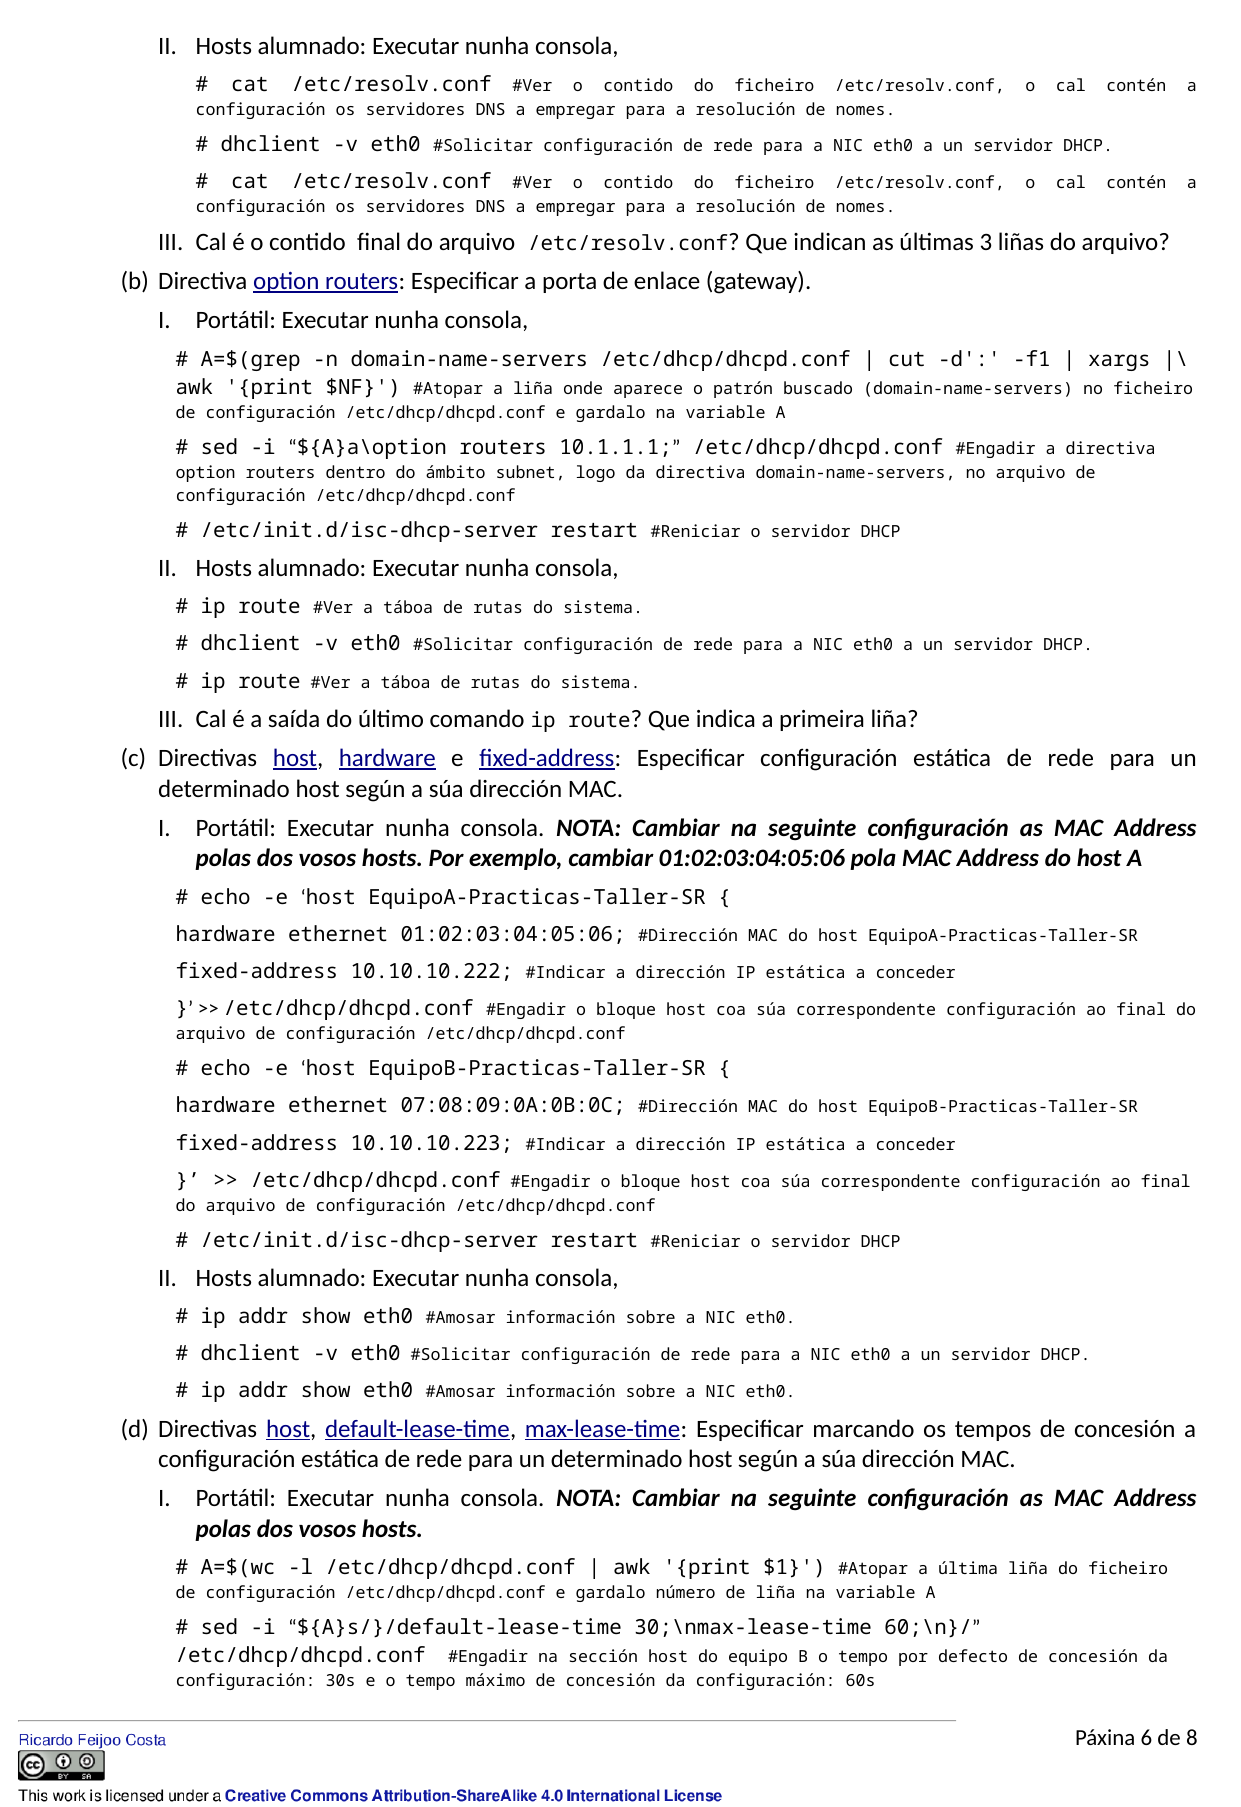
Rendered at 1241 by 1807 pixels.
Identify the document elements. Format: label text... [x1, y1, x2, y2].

list # dhclient -v eth0 #Solicitar configuración de rede para a NIC eth0 a un servidor DHCP. [140, 1338, 1197, 1367]
list # /etc/init.d/isc-dhcp-server restart #Reniciar o servidor DHCP [140, 515, 1197, 543]
list # sed -i “${A}s/}/default-lease-time 30;\nmax-lease-time 60;\n}/” /etc/dhcp/dhcpd.conf #Engadir na sección host do equipo B o tempo por defecto de concesión da configuración: 30s e o tempo máximo de concesión da configuración: 60s [140, 1612, 1197, 1692]
list # A=$(wc -l /etc/dhcp/dhcpd.conf | awk '{print $1}') #Atopar a última liña do ficheiro de configuración /etc/dhcp/dhcpd.conf e gardalo número de liña na variable A [140, 1552, 1197, 1603]
picture [8, 1715, 957, 1806]
list # cat /etc/resolv.conf #Ver o contido do ficheiro /etc/resolv.conf, o cal contén a configuración os servidores DNS a empregar para a resolución de nomes. [158, 69, 1197, 120]
list Cal é o contido final do arquivo /etc/resolv.conf? Que indican as últimas 3 liñas do arquivo? [158, 226, 1197, 257]
list Directivas host, default-lease-time, max-lease-time: Especificar marcando os tempos de concesión a configuración estática de rede para un determinado host según a súa dirección MAC. [120, 1413, 1197, 1474]
list # cat /etc/resolv.conf #Ver o contido do ficheiro /etc/resolv.conf, o cal contén a configuración os servidores DNS a empregar para a resolución de nomes. [158, 166, 1197, 217]
list fixed-address 10.10.10.222; #Indicar a dirección IP estática a conceder [140, 956, 1197, 984]
list # /etc/init.d/isc-dhcp-server restart #Reniciar o servidor DHCP [140, 1225, 1197, 1253]
list hardware ethernet 07:08:09:0A:0B:0C; #Dirección MAC do host EquipoB-Practicas-Taller-SR [140, 1090, 1197, 1119]
list Portátil: Executar nunha consola. NOTA: Cambiar na seguinte configuración as MAC Address polas dos vosos hosts. [158, 1482, 1197, 1543]
list # dhclient -v eth0 #Solicitar configuración de rede para a NIC eth0 a un servidor DHCP. [140, 628, 1197, 657]
list # ip addr show eth0 #Amosar información sobre a NIC eth0. [140, 1301, 1197, 1329]
list Hosts alumnado: Executar nunha consola, [158, 552, 1197, 583]
list hardware ethernet 01:02:03:04:05:06; #Dirección MAC do host EquipoA-Practicas-Taller-SR [140, 919, 1197, 947]
list # ip route #Ver a táboa de rutas do sistema. [140, 666, 1197, 694]
list Directivas host, hardware e fixed-address: Especificar configuración estática de rede para un determinado host según a súa dirección MAC. [120, 742, 1197, 803]
list Portátil: Executar nunha consola, [158, 305, 1197, 335]
list Cal é a saída do último comando ip route? Que indica a primeira liña? [158, 703, 1197, 733]
list # sed -i “${A}a\option routers 10.1.1.1;” /etc/dhcp/dhcpd.conf #Engadir a directiva option routers dentro do ámbito subnet, logo da directiva domain-name-servers, no arquivo de configuración /etc/dhcp/dhcpd.conf [140, 432, 1197, 506]
list }’ >> /etc/dhcp/dhcpd.conf #Engadir o bloque host coa súa correspondente configuración ao final do arquivo de configuración /etc/dhcp/dhcpd.conf [140, 1165, 1197, 1216]
list # A=$(grep -n domain-name-servers /etc/dhcp/dhcpd.conf | cut -d':' -f1 | xargs |\ awk '{print $NF}') #Atopar a liña onde aparece o patrón buscado (domain-name-servers) no ficheiro de configuración /etc/dhcp/dhcpd.conf e gardalo na variable A [140, 344, 1197, 423]
list # ip addr show eth0 #Amosar información sobre a NIC eth0. [140, 1376, 1197, 1404]
list fixed-address 10.10.10.223; #Indicar a dirección IP estática a conceder [140, 1128, 1197, 1156]
list }’ >> /etc/dhcp/dhcpd.conf #Engadir o bloque host coa súa correspondente configuración ao final do arquivo de configuración /etc/dhcp/dhcpd.conf [140, 993, 1197, 1044]
list # ip route #Ver a táboa de rutas do sistema. [140, 591, 1197, 620]
list # echo -e ‘host EquipoA-Practicas-Taller-SR { [140, 882, 1197, 910]
list # dhclient -v eth0 #Solicitar configuración de rede para a NIC eth0 a un servidor DHCP. [158, 129, 1197, 157]
list Directiva option routers: Especificar a porta de enlace (gateway). [120, 265, 1197, 296]
list Hosts alumnado: Executar nunha consola, [158, 30, 1197, 60]
list Hosts alumnado: Executar nunha consola, [158, 1262, 1197, 1292]
list # echo -e ‘host EquipoB-Practicas-Taller-SR { [140, 1053, 1197, 1082]
list Portátil: Executar nunha consola. NOTA: Cambiar na seguinte configuración as MAC Address polas dos vosos hosts. Por exemplo, cambiar 01:02:03:04:05:06 pola MAC Address do host A [158, 812, 1197, 873]
